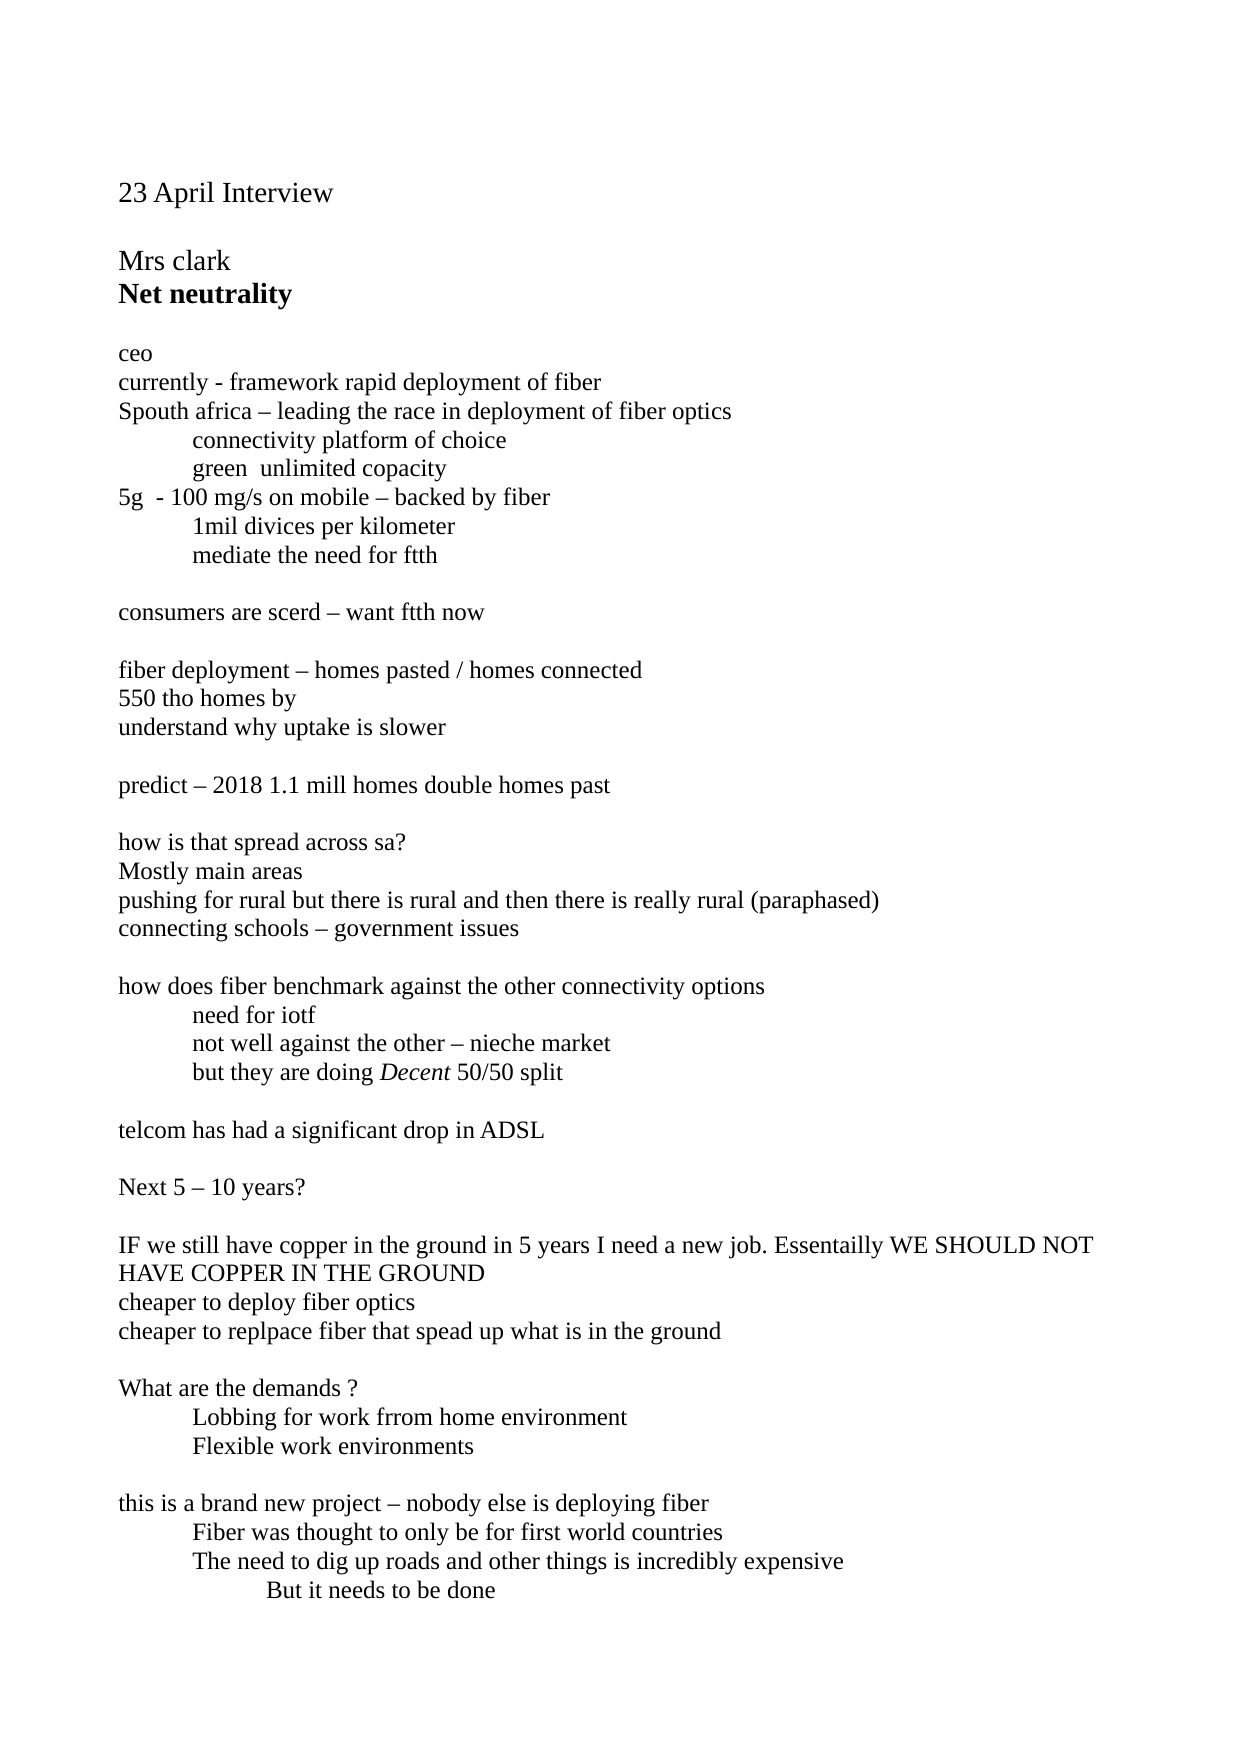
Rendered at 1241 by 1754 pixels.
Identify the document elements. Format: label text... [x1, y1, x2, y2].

text predict – 2018 1.1 mill homes double homes past [118, 770, 1122, 798]
text understand why uptake is slower [118, 712, 1122, 741]
text Mostly main areas [118, 856, 1122, 885]
text but they are doing Decent 50/50 split [118, 1057, 1122, 1086]
text connecting schools – government issues [118, 913, 1122, 942]
text cheaper to replpace fiber that spead up what is in the ground [118, 1316, 1122, 1345]
text how does fiber benchmark against the other connectivity options [118, 971, 1122, 1000]
text green unlimited copacity [118, 453, 1122, 482]
text Flexible work environments [118, 1431, 1122, 1460]
text currently - framework rapid deployment of fiber Spouth africa – leading the race in deployment of fiber optics [118, 367, 1122, 425]
text this is a brand new project – nobody else is deploying fiber [118, 1488, 1122, 1517]
text Fiber was thought to only be for first world countries [118, 1517, 1122, 1546]
text But it needs to be done [118, 1575, 1122, 1603]
text 5g - 100 mg/s on mobile – backed by fiber [118, 482, 1122, 511]
text mediate the need for ftth [118, 540, 1122, 568]
text IF we still have copper in the ground in 5 years I need a new job. Essentailly WE SHOULD NOT HAVE COPPER IN THE GROUND [118, 1230, 1122, 1287]
text connectivity platform of choice [118, 425, 1122, 453]
text What are the demands ? [118, 1373, 1122, 1402]
text Next 5 – 10 years? [118, 1172, 1122, 1201]
text Net neutrality [118, 276, 1122, 310]
text telcom has had a significant drop in ADSL [118, 1115, 1122, 1143]
text consumers are scerd – want ftth now [118, 597, 1122, 626]
text pushing for rural but there is rural and then there is really rural (paraphased) [118, 885, 1122, 913]
text 23 April Interview [118, 176, 1122, 209]
text Mrs clark [118, 243, 1122, 276]
text how is that spread across sa? [118, 827, 1122, 856]
text need for iotf [118, 1000, 1122, 1028]
text ceo [118, 338, 1122, 367]
text Lobbing for work frrom home environment [118, 1402, 1122, 1431]
text 1mil divices per kilometer [118, 511, 1122, 540]
text The need to dig up roads and other things is incredibly expensive [118, 1546, 1122, 1575]
text fiber deployment – homes pasted / homes connected [118, 655, 1122, 683]
text cheaper to deploy fiber optics [118, 1287, 1122, 1316]
text 550 tho homes by [118, 683, 1122, 712]
text not well against the other – nieche market [118, 1028, 1122, 1057]
